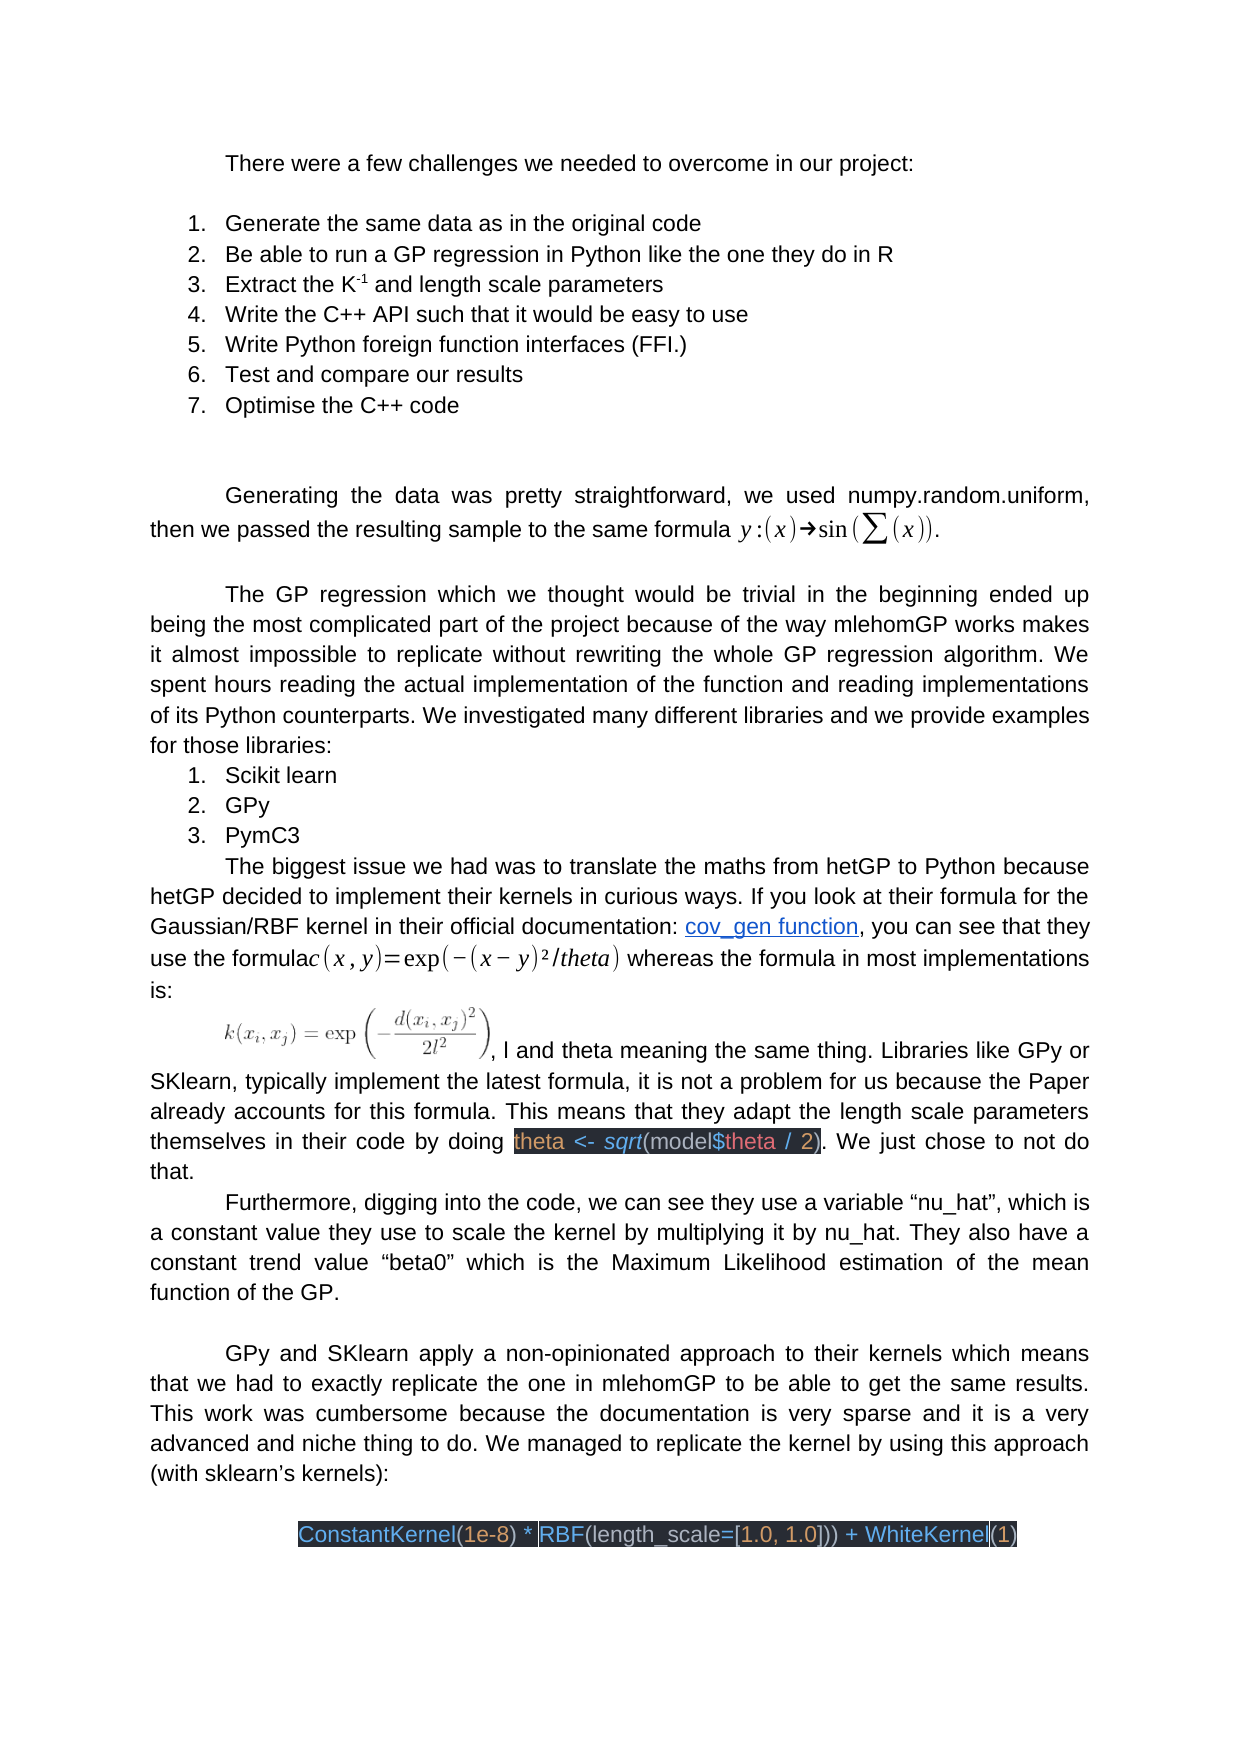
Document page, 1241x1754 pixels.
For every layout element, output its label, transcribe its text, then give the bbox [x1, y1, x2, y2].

picture [225, 1007, 490, 1059]
list Be able to run a GP regression in Python like the one they do in R [187, 241, 1090, 267]
list Write Python foreign function interfaces (FFI.) [187, 331, 1090, 358]
list Optimise the C++ code [187, 392, 1090, 418]
text , l and theta meaning the same thing. Libraries like GPy or SKlearn, typically implement the latest formula, it is not a problem for us because the Paper already accounts for this formula. This means that they adapt the length scale parameters themselves in their code by doing theta <- sqrt(model$theta / 2). We just chose to not do that. [150, 1007, 1090, 1185]
list GPy [187, 792, 1090, 819]
list Extract the K-1 and length scale parameters [187, 271, 1090, 297]
text Generating the data was pretty straightforward, we used numpy.random.uniform, then we passed the resulting sample to the same formula . [150, 482, 1090, 547]
list Write the C++ API such that it would be easy to use [187, 301, 1090, 327]
list Generate the same data as in the original code [187, 210, 1090, 237]
text There were a few challenges we needed to overcome in our project: [150, 150, 1090, 176]
text GPy and SKlearn apply a non-opinionated approach to their kernels which means that we had to exactly replicate the one in mlehomGP to be able to get the same results. This work was cumbersome because the documentation is very sparse and it is a very advanced and niche thing to do. We managed to replicate the kernel by using this approach (with sklearn’s kernels): [150, 1339, 1090, 1487]
text The GP regression which we thought would be trivial in the beginning ended up being the most complicated part of the project because of the way mlehomGP works makes it almost impossible to replicate without rewriting the whole GP regression algorithm. We spent hours reading the actual implementation of the function and reading implementations of its Python counterparts. We investigated many different libraries and we provide examples for those libraries: [150, 581, 1090, 758]
list PymC3 [187, 822, 1090, 849]
list Test and compare our results [187, 361, 1090, 388]
text ConstantKernel(1e-8) * RBF(length_scale=[1.0, 1.0])) + WhiteKernel(1) [150, 1521, 1090, 1547]
text Furthermore, digging into the code, we can see they use a variable “nu_hat”, which is a constant value they use to scale the kernel by multiplying it by nu_hat. They also have a constant trend value “beta0” which is the Maximum Likelihood estimation of the mean function of the GP. [150, 1188, 1090, 1306]
text The biggest issue we had was to translate the maths from hetGP to Python because hetGP decided to implement their kernels in curious ways. If you look at their formula for the Gaussian/RBF kernel in their official documentation: cov_gen function, you can see that they use the formula whereas the formula in most implementations is: [150, 853, 1090, 1003]
list Scikit learn [187, 762, 1090, 788]
